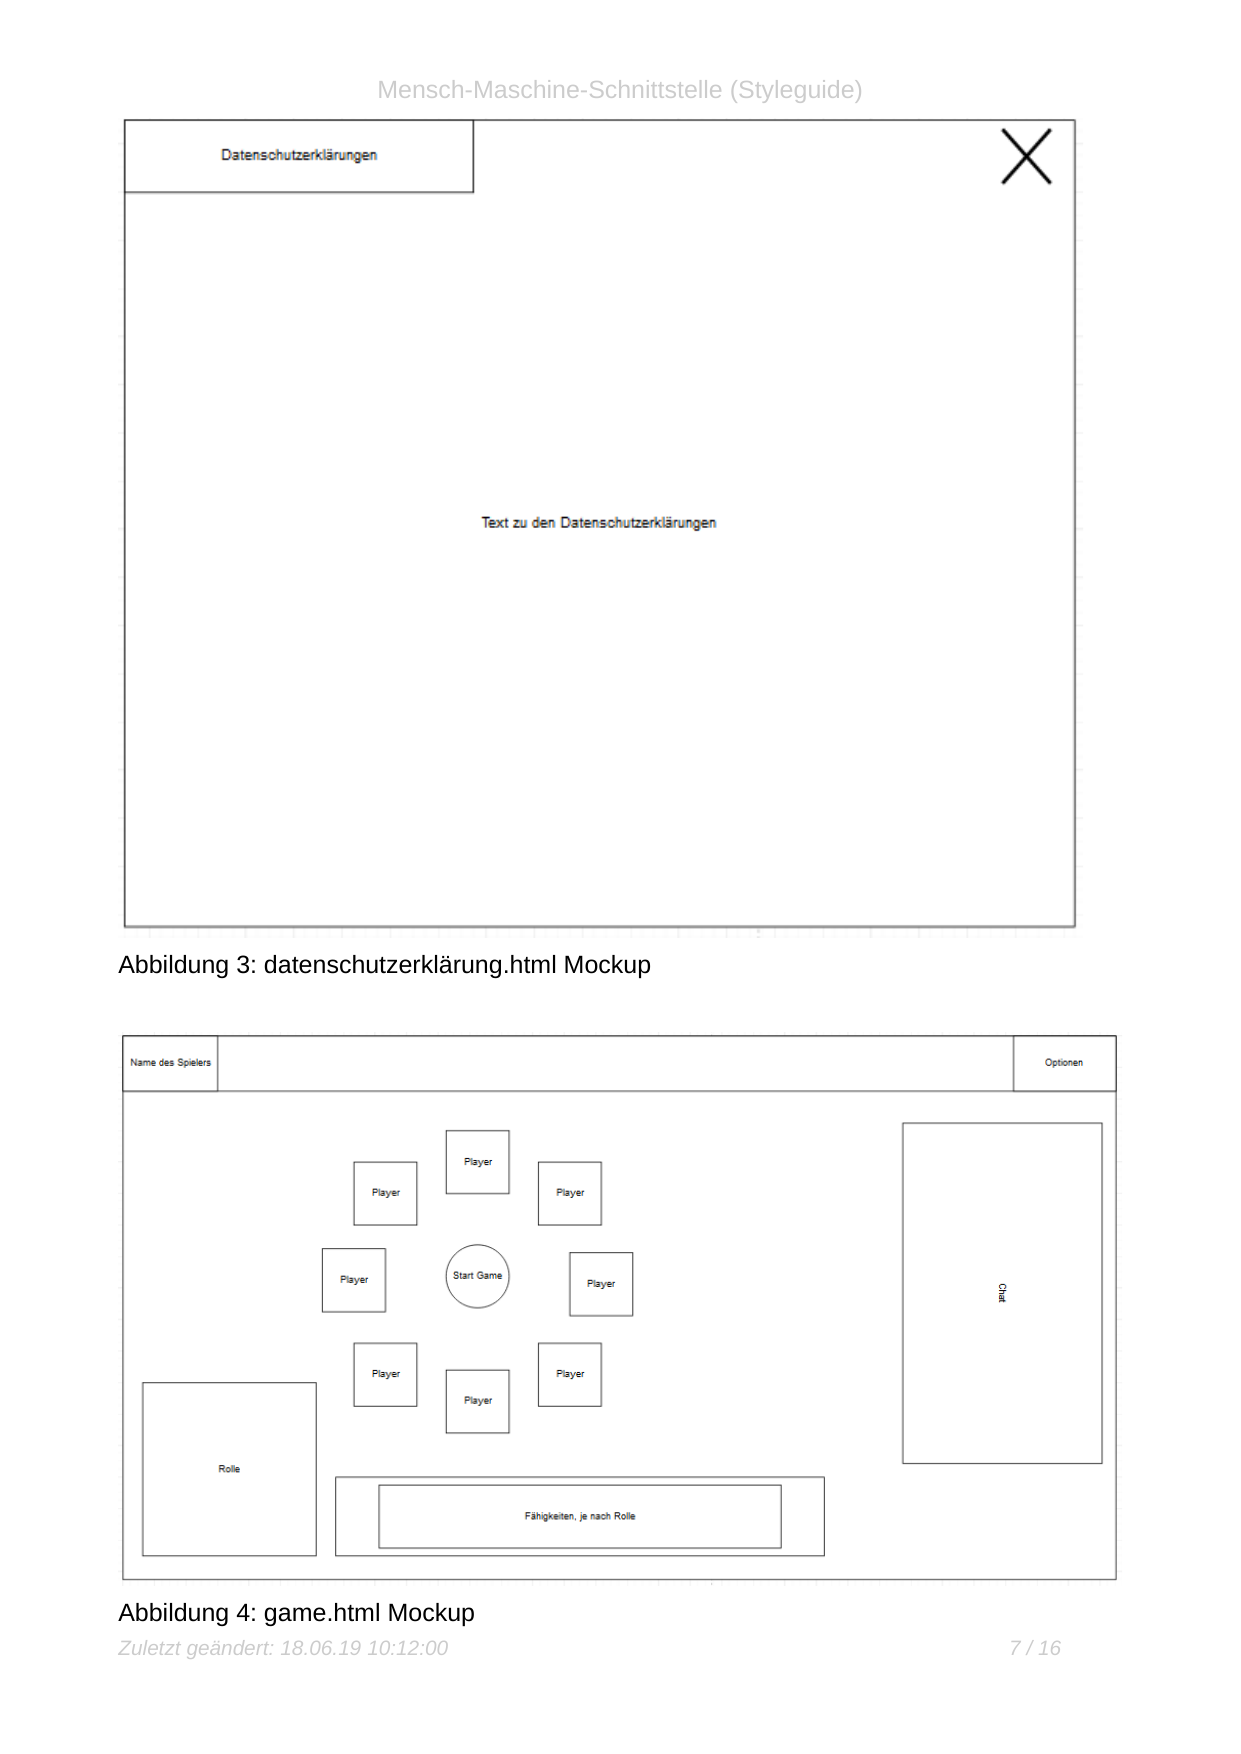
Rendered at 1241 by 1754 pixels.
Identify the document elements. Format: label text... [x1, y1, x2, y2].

text Abbildung 3: datenschutzerklärung.html Mockup [118, 950, 1122, 979]
text Abbildung 4: game.html Mockup [118, 1598, 1122, 1627]
